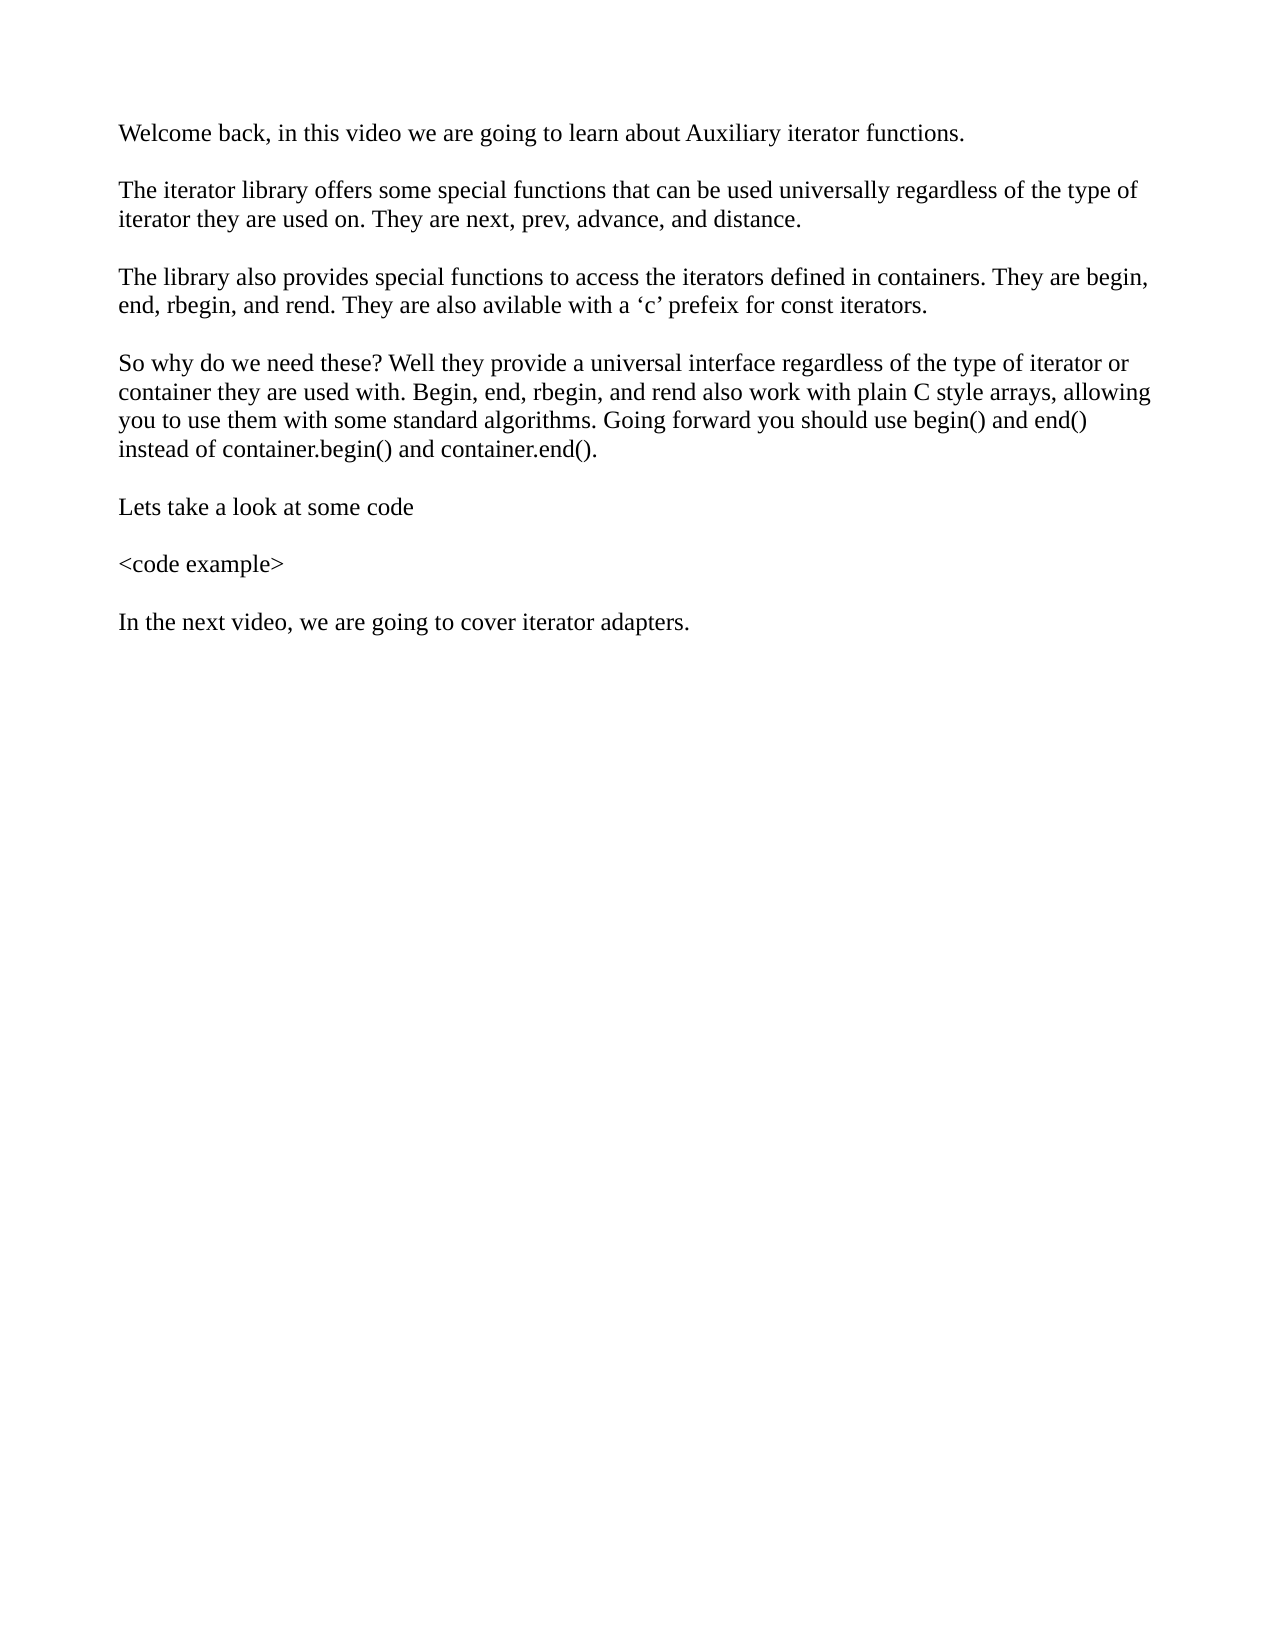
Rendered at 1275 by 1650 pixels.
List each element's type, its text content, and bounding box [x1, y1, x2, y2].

text Lets take a look at some code [118, 492, 1157, 521]
text In the next video, we are going to cover iterator adapters. [118, 607, 1157, 636]
text Welcome back, in this video we are going to learn about Auxiliary iterator functions. [118, 118, 1157, 147]
text The library also provides special functions to access the iterators defined in containers. They are begin, end, rbegin, and rend. They are also avilable with a ‘c’ prefeix for const iterators. [118, 262, 1157, 319]
text The iterator library offers some special functions that can be used universally regardless of the type of iterator they are used on. They are next, prev, advance, and distance. [118, 176, 1157, 233]
text So why do we need these? Well they provide a universal interface regardless of the type of iterator or container they are used with. Begin, end, rbegin, and rend also work with plain C style arrays, allowing you to use them with some standard algorithms. Going forward you should use begin() and end() instead of container.begin() and container.end(). [118, 348, 1157, 463]
text <code example> [118, 549, 1157, 578]
